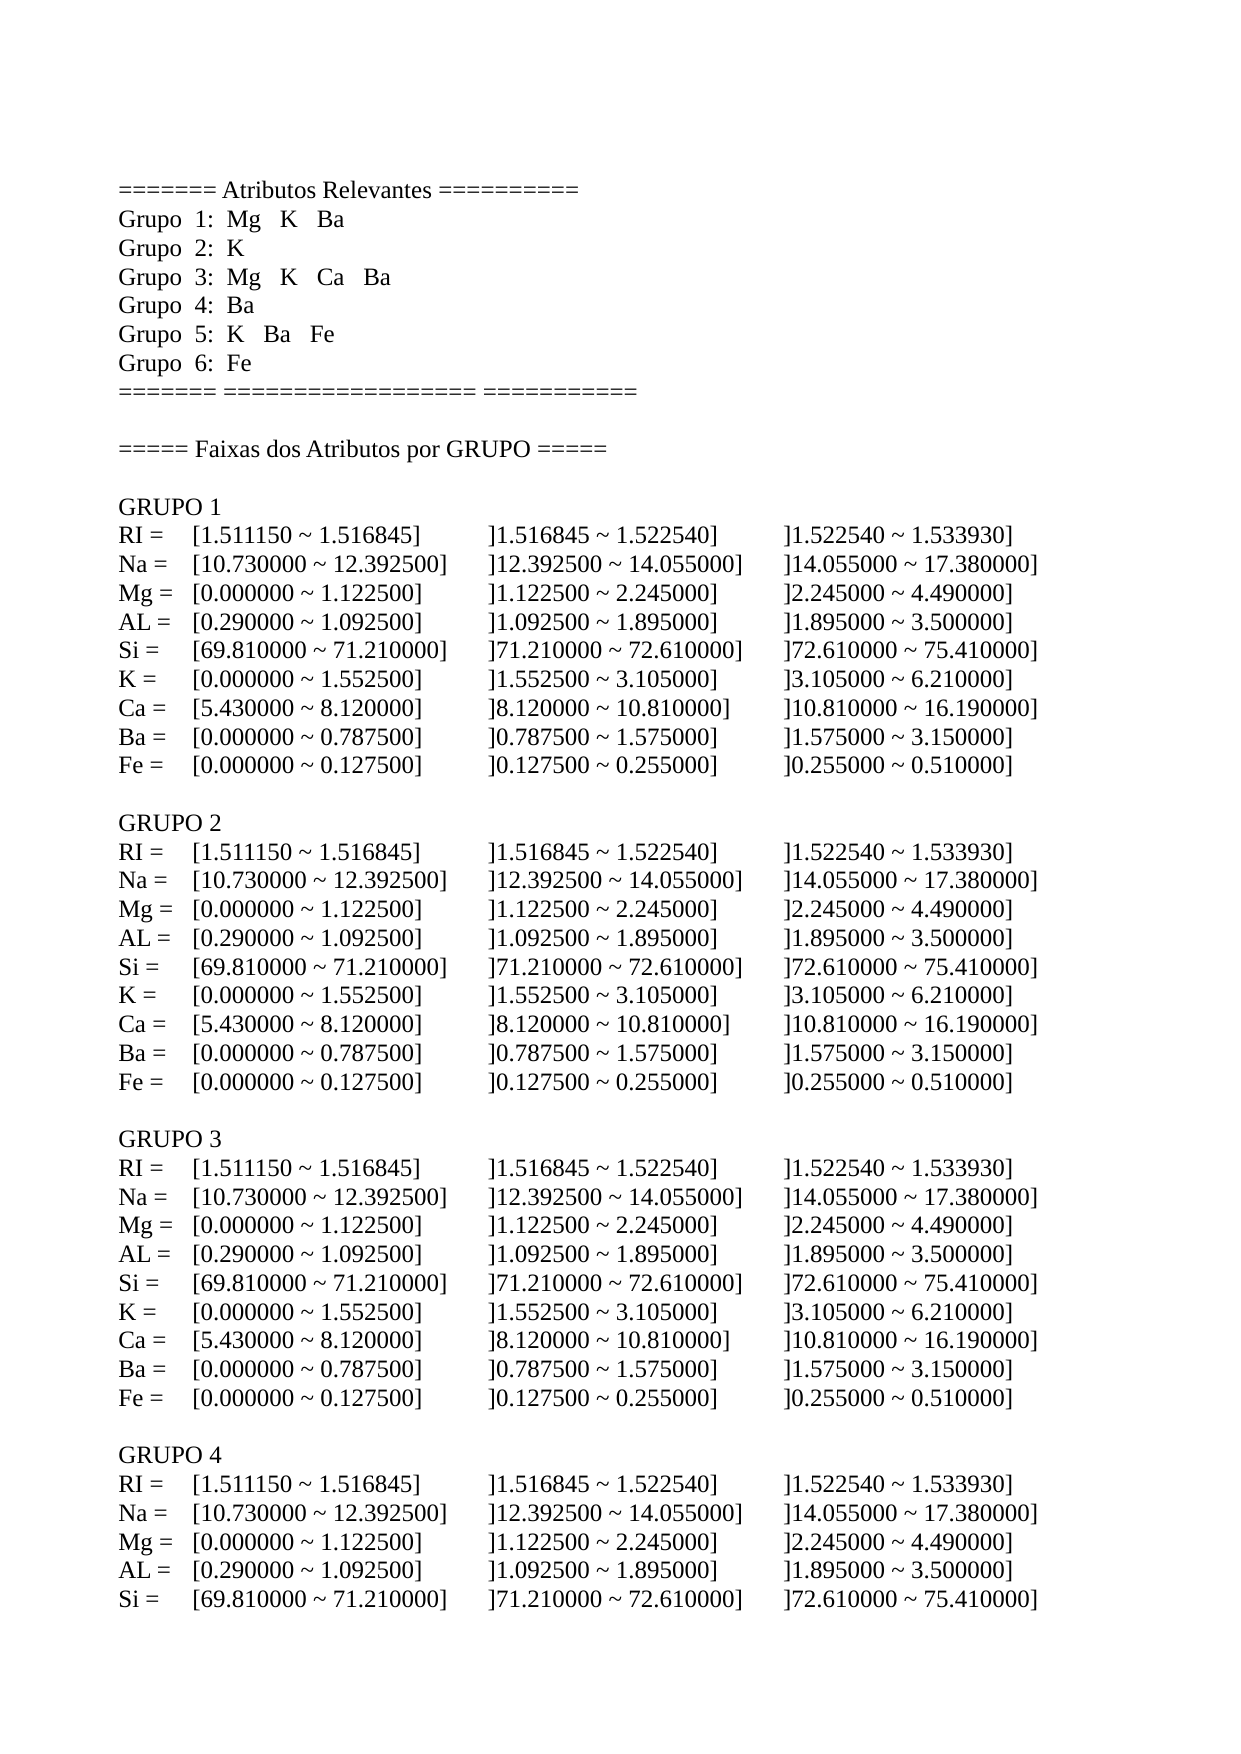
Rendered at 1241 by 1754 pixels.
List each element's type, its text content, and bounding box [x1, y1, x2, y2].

text GRUPO 3 [118, 1124, 1122, 1153]
text AL = [0.290000 ~ 1.092500] ]1.092500 ~ 1.895000] ]1.895000 ~ 3.500000] [118, 923, 1122, 952]
text Mg = [0.000000 ~ 1.122500] ]1.122500 ~ 2.245000] ]2.245000 ~ 4.490000] [118, 1527, 1122, 1556]
text ======= ================== =========== [118, 377, 1122, 406]
text Grupo 3: Mg K Ca Ba [118, 262, 1122, 291]
text GRUPO 2 [118, 808, 1122, 837]
text AL = [0.290000 ~ 1.092500] ]1.092500 ~ 1.895000] ]1.895000 ~ 3.500000] [118, 1556, 1122, 1584]
text K = [0.000000 ~ 1.552500] ]1.552500 ~ 3.105000] ]3.105000 ~ 6.210000] [118, 981, 1122, 1009]
text Fe = [0.000000 ~ 0.127500] ]0.127500 ~ 0.255000] ]0.255000 ~ 0.510000] [118, 751, 1122, 779]
text RI = [1.511150 ~ 1.516845] ]1.516845 ~ 1.522540] ]1.522540 ~ 1.533930] [118, 837, 1122, 866]
text Mg = [0.000000 ~ 1.122500] ]1.122500 ~ 2.245000] ]2.245000 ~ 4.490000] [118, 894, 1122, 923]
text Na = [10.730000 ~ 12.392500] ]12.392500 ~ 14.055000] ]14.055000 ~ 17.380000] [118, 1498, 1122, 1527]
text Mg = [0.000000 ~ 1.122500] ]1.122500 ~ 2.245000] ]2.245000 ~ 4.490000] [118, 578, 1122, 607]
text Fe = [0.000000 ~ 0.127500] ]0.127500 ~ 0.255000] ]0.255000 ~ 0.510000] [118, 1067, 1122, 1096]
text RI = [1.511150 ~ 1.516845] ]1.516845 ~ 1.522540] ]1.522540 ~ 1.533930] [118, 1153, 1122, 1182]
text Na = [10.730000 ~ 12.392500] ]12.392500 ~ 14.055000] ]14.055000 ~ 17.380000] [118, 1182, 1122, 1211]
text K = [0.000000 ~ 1.552500] ]1.552500 ~ 3.105000] ]3.105000 ~ 6.210000] [118, 1297, 1122, 1326]
text RI = [1.511150 ~ 1.516845] ]1.516845 ~ 1.522540] ]1.522540 ~ 1.533930] [118, 521, 1122, 549]
text GRUPO 4 [118, 1441, 1122, 1469]
text Si = [69.810000 ~ 71.210000] ]71.210000 ~ 72.610000] ]72.610000 ~ 75.410000] [118, 636, 1122, 664]
text RI = [1.511150 ~ 1.516845] ]1.516845 ~ 1.522540] ]1.522540 ~ 1.533930] [118, 1469, 1122, 1498]
text K = [0.000000 ~ 1.552500] ]1.552500 ~ 3.105000] ]3.105000 ~ 6.210000] [118, 664, 1122, 693]
text ======= Atributos Relevantes ========== [118, 176, 1122, 204]
text ===== Faixas dos Atributos por GRUPO ===== [118, 434, 1122, 463]
text Si = [69.810000 ~ 71.210000] ]71.210000 ~ 72.610000] ]72.610000 ~ 75.410000] [118, 1584, 1122, 1613]
text Si = [69.810000 ~ 71.210000] ]71.210000 ~ 72.610000] ]72.610000 ~ 75.410000] [118, 1268, 1122, 1297]
text Grupo 5: K Ba Fe [118, 319, 1122, 348]
text Grupo 2: K [118, 233, 1122, 262]
text Si = [69.810000 ~ 71.210000] ]71.210000 ~ 72.610000] ]72.610000 ~ 75.410000] [118, 952, 1122, 981]
text Grupo 4: Ba [118, 291, 1122, 319]
text Fe = [0.000000 ~ 0.127500] ]0.127500 ~ 0.255000] ]0.255000 ~ 0.510000] [118, 1383, 1122, 1412]
text Na = [10.730000 ~ 12.392500] ]12.392500 ~ 14.055000] ]14.055000 ~ 17.380000] [118, 549, 1122, 578]
text Na = [10.730000 ~ 12.392500] ]12.392500 ~ 14.055000] ]14.055000 ~ 17.380000] [118, 866, 1122, 894]
text Ba = [0.000000 ~ 0.787500] ]0.787500 ~ 1.575000] ]1.575000 ~ 3.150000] [118, 722, 1122, 751]
text Grupo 1: Mg K Ba [118, 204, 1122, 233]
text Ba = [0.000000 ~ 0.787500] ]0.787500 ~ 1.575000] ]1.575000 ~ 3.150000] [118, 1354, 1122, 1383]
text Ba = [0.000000 ~ 0.787500] ]0.787500 ~ 1.575000] ]1.575000 ~ 3.150000] [118, 1038, 1122, 1067]
text Mg = [0.000000 ~ 1.122500] ]1.122500 ~ 2.245000] ]2.245000 ~ 4.490000] [118, 1211, 1122, 1239]
text AL = [0.290000 ~ 1.092500] ]1.092500 ~ 1.895000] ]1.895000 ~ 3.500000] [118, 607, 1122, 636]
text GRUPO 1 [118, 492, 1122, 521]
text Ca = [5.430000 ~ 8.120000] ]8.120000 ~ 10.810000] ]10.810000 ~ 16.190000] [118, 1009, 1122, 1038]
text Ca = [5.430000 ~ 8.120000] ]8.120000 ~ 10.810000] ]10.810000 ~ 16.190000] [118, 1326, 1122, 1354]
text AL = [0.290000 ~ 1.092500] ]1.092500 ~ 1.895000] ]1.895000 ~ 3.500000] [118, 1239, 1122, 1268]
text Ca = [5.430000 ~ 8.120000] ]8.120000 ~ 10.810000] ]10.810000 ~ 16.190000] [118, 693, 1122, 722]
text Grupo 6: Fe [118, 348, 1122, 377]
